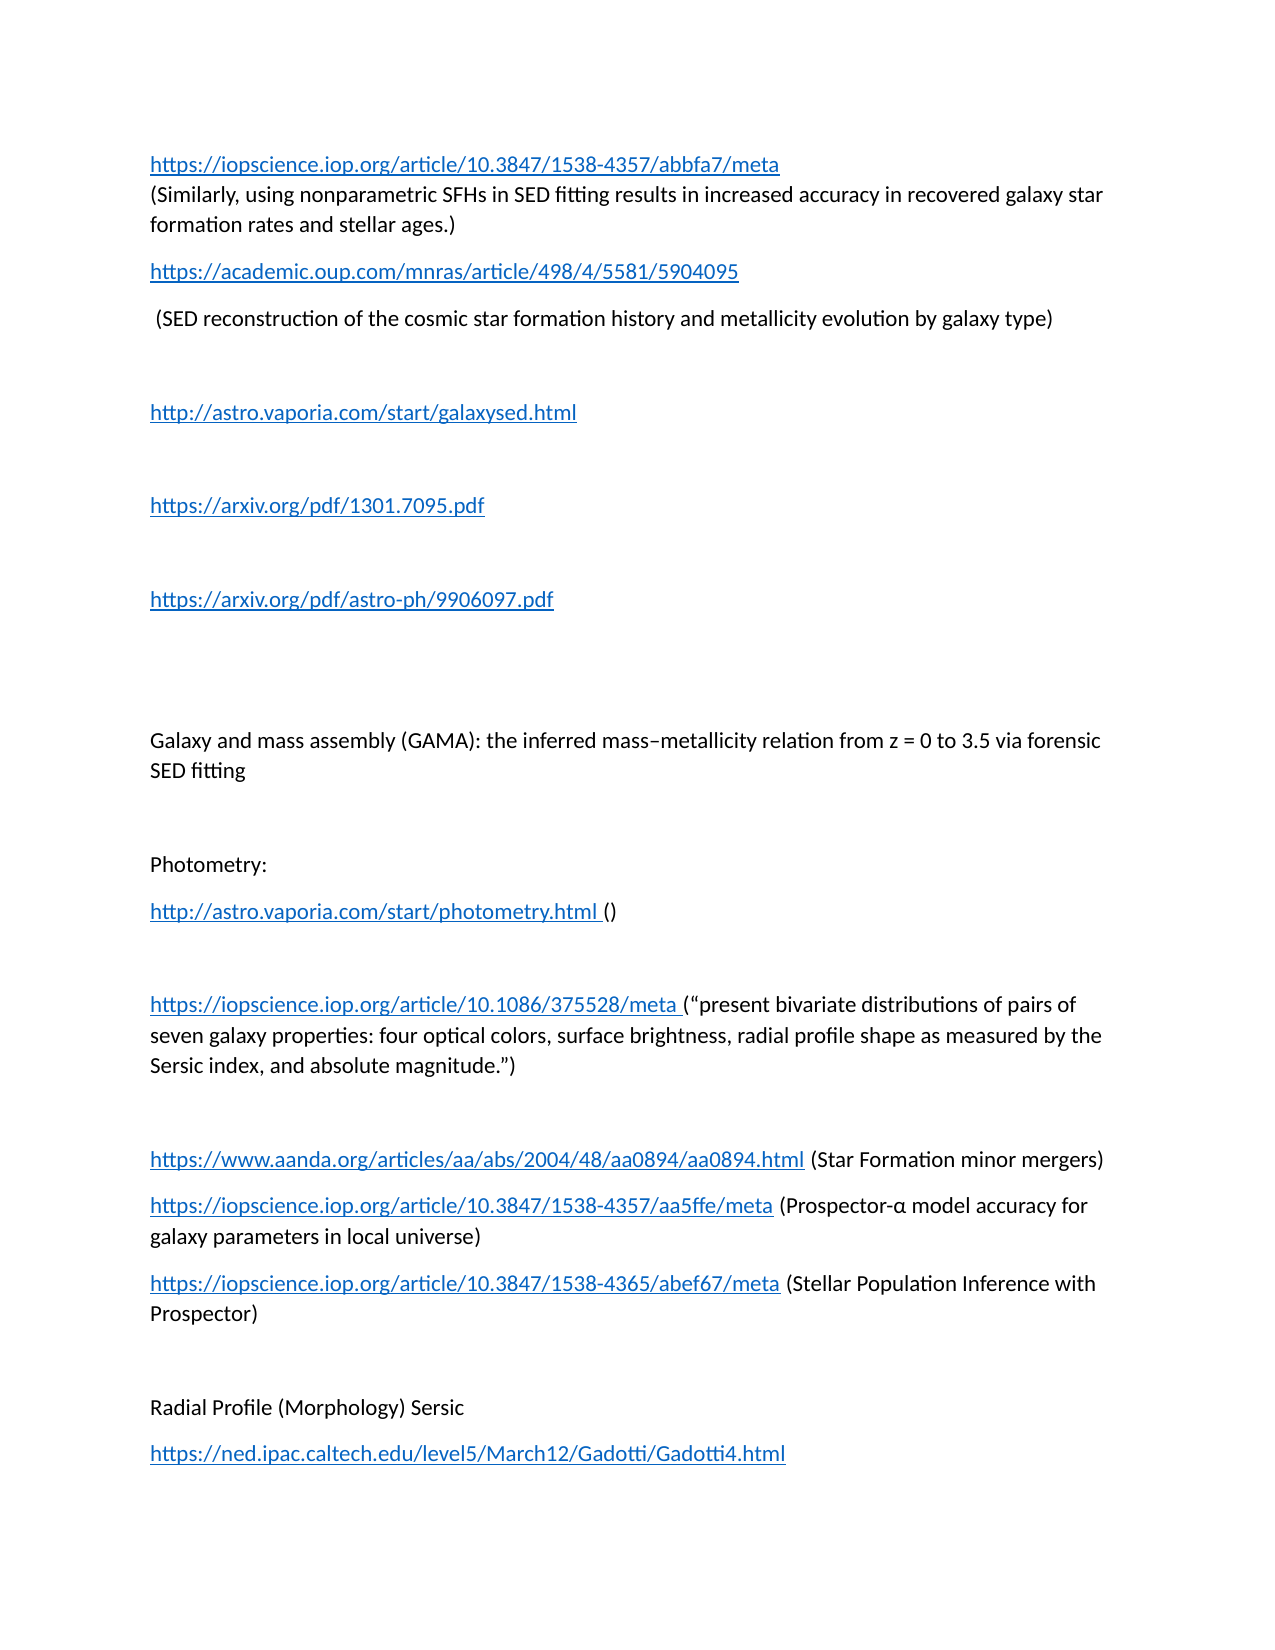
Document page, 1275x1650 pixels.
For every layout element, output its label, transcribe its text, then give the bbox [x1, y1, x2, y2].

text https://www.aanda.org/articles/aa/abs/2004/48/aa0894/aa0894.html (Star Formation minor mergers) [150, 1145, 1125, 1173]
text https://ned.ipac.caltech.edu/level5/March12/Gadotti/Gadotti4.html [150, 1439, 1125, 1498]
text http://astro.vaporia.com/start/galaxysed.html [150, 398, 1125, 426]
text https://arxiv.org/pdf/astro-ph/9906097.pdf [150, 585, 1125, 613]
text https://iopscience.iop.org/article/10.3847/1538-4357/abbfa7/meta (Similarly, using nonparametric SFHs in SED fitting results in increased accuracy in recovered galaxy star formation rates and stellar ages.) [150, 150, 1125, 238]
text Galaxy and mass assembly (GAMA): the inferred mass–metallicity relation from z = 0 to 3.5 via forensic SED fitting [150, 726, 1125, 784]
text Radial Profile (Morphology) Sersic [150, 1393, 1125, 1421]
text https://iopscience.iop.org/article/10.3847/1538-4357/aa5ffe/meta (Prospector-α model accuracy for galaxy parameters in local universe) [150, 1192, 1125, 1250]
text https://iopscience.iop.org/article/10.3847/1538-4365/abef67/meta (Stellar Population Inference with Prospector) [150, 1269, 1125, 1327]
text https://iopscience.iop.org/article/10.1086/375528/meta (“present bivariate distributions of pairs of seven galaxy properties: four optical colors, surface brightness, radial profile shape as measured by the Sersic index, and absolute magnitude.”) [150, 991, 1125, 1079]
text Photometry: [150, 850, 1125, 878]
text https://academic.oup.com/mnras/article/498/4/5581/5904095 [150, 257, 1125, 285]
text (SED reconstruction of the cosmic star formation history and metallicity evolution by galaxy type) [150, 304, 1125, 332]
text http://astro.vaporia.com/start/photometry.html () [150, 897, 1125, 925]
text https://arxiv.org/pdf/1301.7095.pdf [150, 492, 1125, 520]
